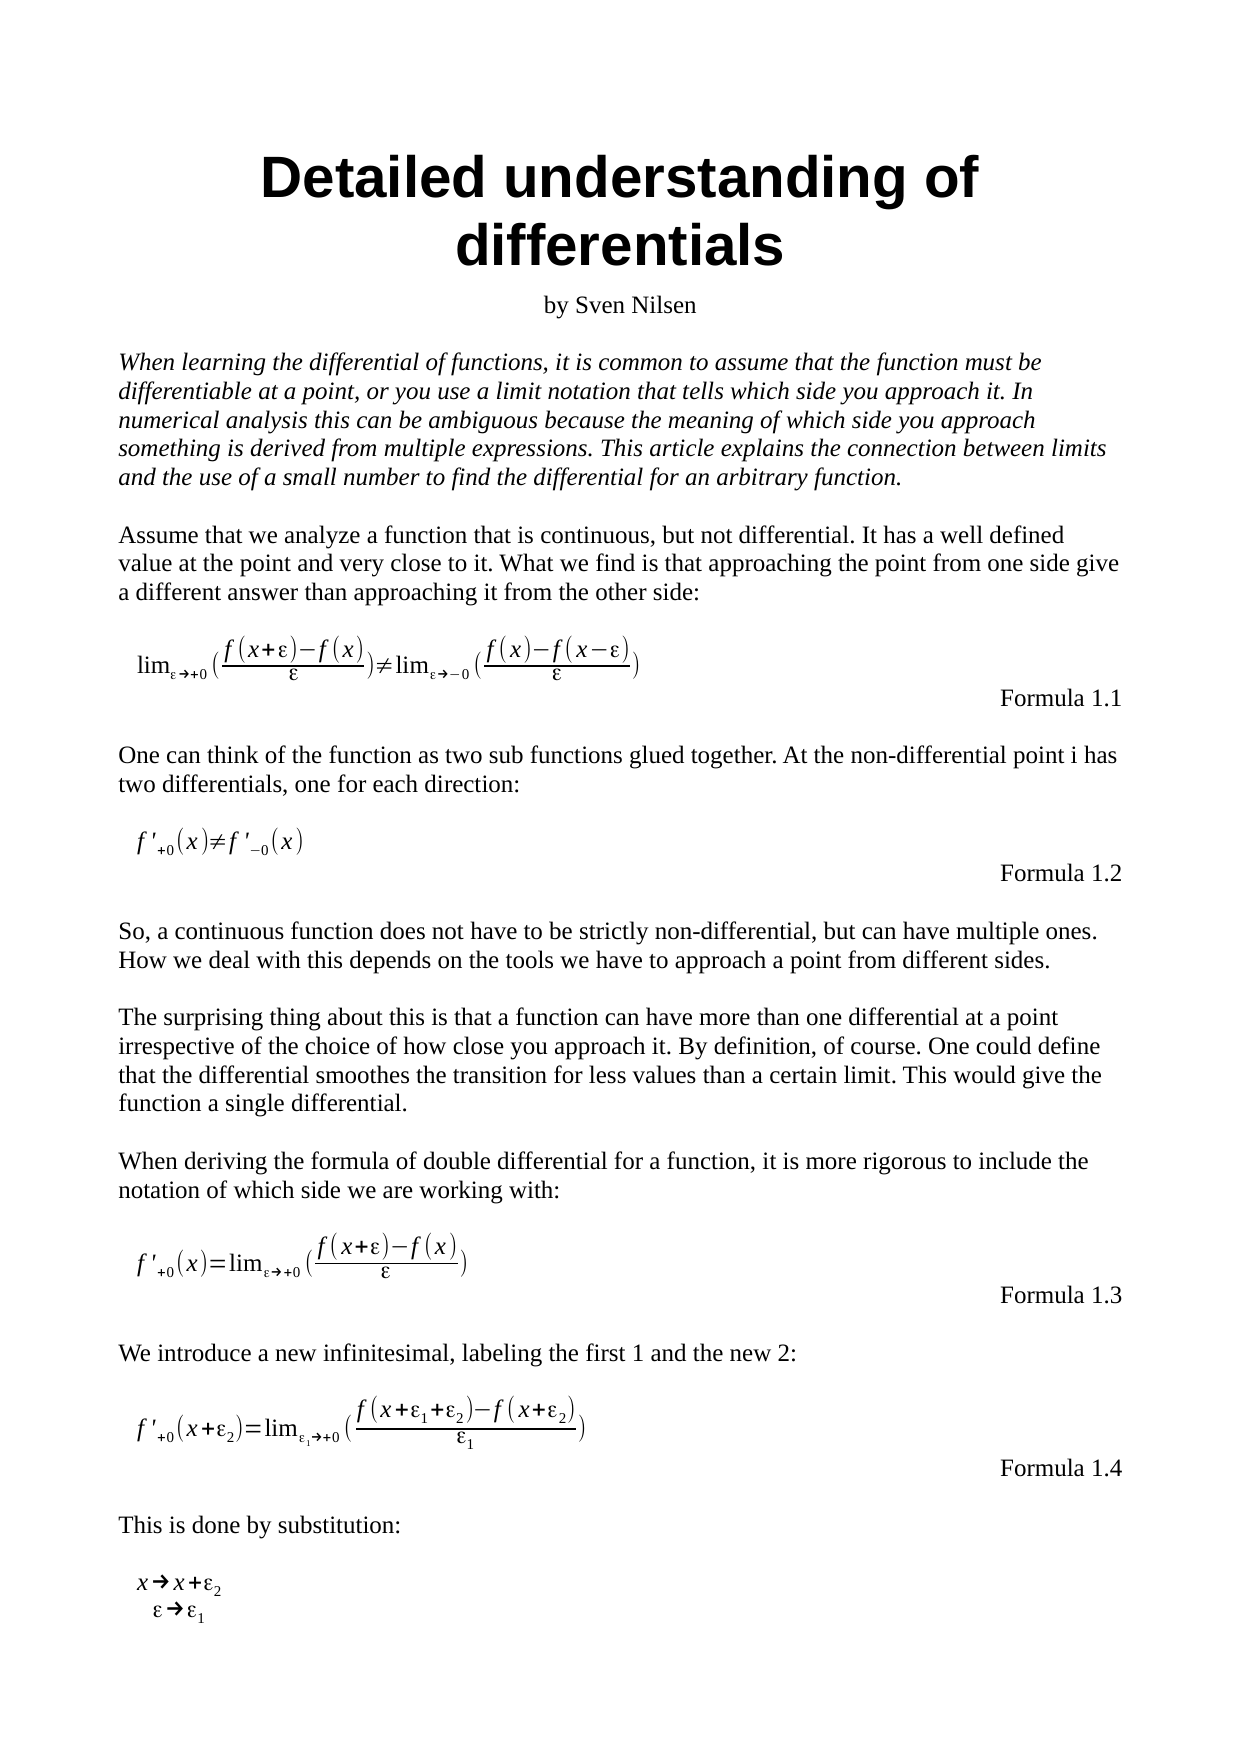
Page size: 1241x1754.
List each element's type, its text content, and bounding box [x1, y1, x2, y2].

text One can think of the function as two sub functions glued together. At the non-differential point i has two differentials, one for each direction: [118, 740, 1122, 798]
text When deriving the formula of double differential for a function, it is more rigorous to include the notation of which side we are working with: [118, 1146, 1122, 1203]
text Formula 1.2 [118, 858, 1122, 887]
title Detailed understanding of differentials [118, 143, 1122, 277]
text Formula 1.3 [118, 1280, 1122, 1309]
text Assume that we analyze a function that is continuous, but not differential. It has a well defined value at the point and very close to it. What we find is that approaching the point from one side give a different answer than approaching it from the other side: [118, 520, 1122, 606]
text The surprising thing about this is that a function can have more than one differential at a point irrespective of the choice of how close you approach it. By definition, of course. One could define that the differential smoothes the transition for less values than a certain limit. This would give the function a single differential. [118, 1002, 1122, 1117]
text This is done by substitution: [118, 1510, 1122, 1539]
text Formula 1.1 [118, 683, 1122, 712]
text So, a continuous function does not have to be strictly non-differential, but can have multiple ones. How we deal with this depends on the tools we have to approach a point from different sides. [118, 916, 1122, 973]
text We introduce a new infinitesimal, labeling the first 1 and the new 2: [118, 1338, 1122, 1367]
text When learning the differential of functions, it is common to assume that the function must be differentiable at a point, or you use a limit notation that tells which side you approach it. In numerical analysis this can be ambiguous because the meaning of which side you approach something is derived from multiple expressions. This article explains the connection between limits and the use of a small number to find the differential for an arbitrary function. [118, 347, 1122, 491]
text by Sven Nilsen [118, 290, 1122, 318]
text Formula 1.4 [118, 1453, 1122, 1482]
